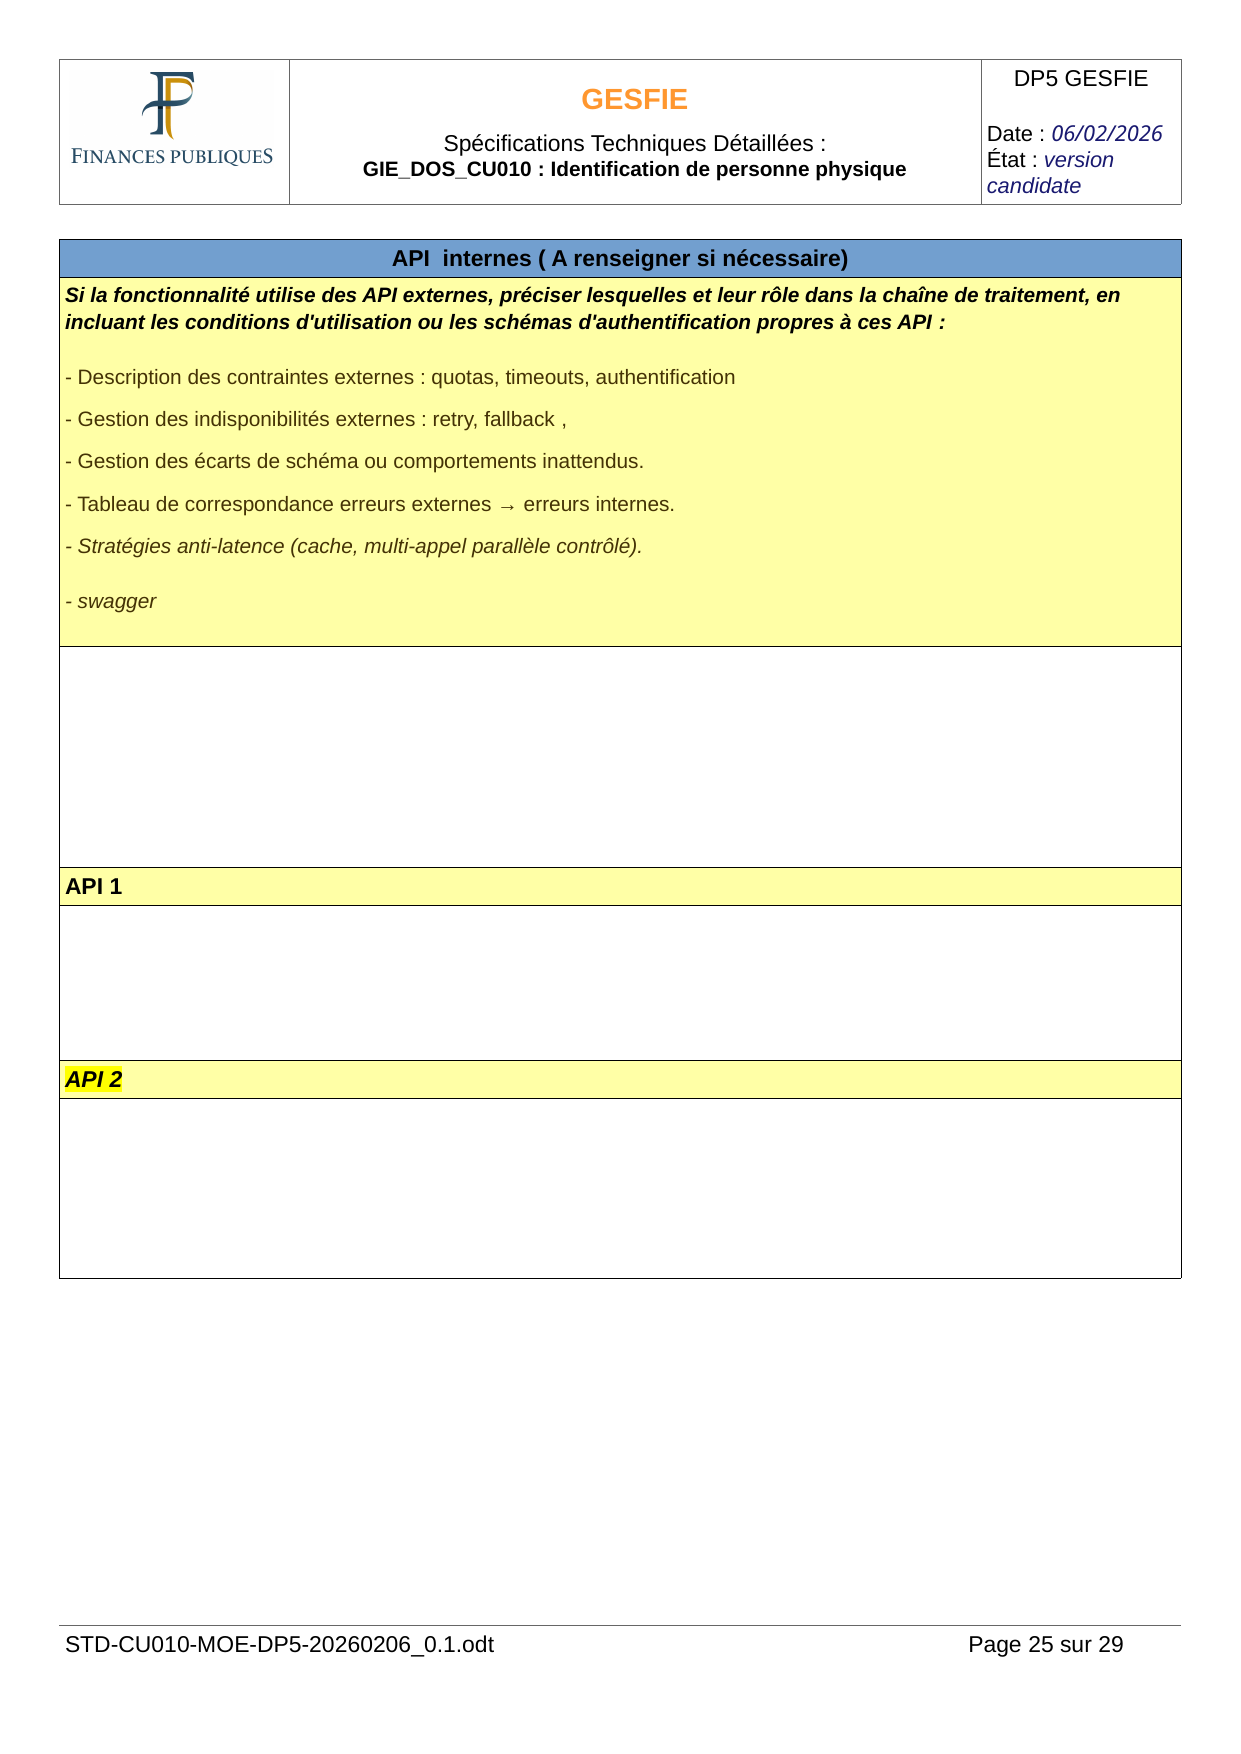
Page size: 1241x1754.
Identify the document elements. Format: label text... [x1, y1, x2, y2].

table_cell API 1 [60, 868, 1181, 905]
picture [69, 70, 274, 168]
table_cell API 2 [60, 1061, 1181, 1098]
table_cell [60, 1099, 1181, 1277]
table_cell [60, 647, 1181, 867]
table_cell Si la fonctionnalité utilise des API externes, préciser lesquelles et leur rôle dans la chaîne de traitement, en incluant les conditions d'utilisation ou les schémas d'authentification propres à ces API : - Description des contraintes externes : quotas, timeouts, authentification - Gestion des indisponibilités externes : retry, fallback , - Gestion des écarts de schéma ou comportements inattendus. - Tableau de correspondance erreurs externes → erreurs internes. - Stratégies anti-latence (cache, multi-appel parallèle contrôlé). - swagger [60, 278, 1181, 646]
table_header API internes ( A renseigner si nécessaire) [60, 240, 1181, 277]
table_cell [60, 906, 1181, 1060]
